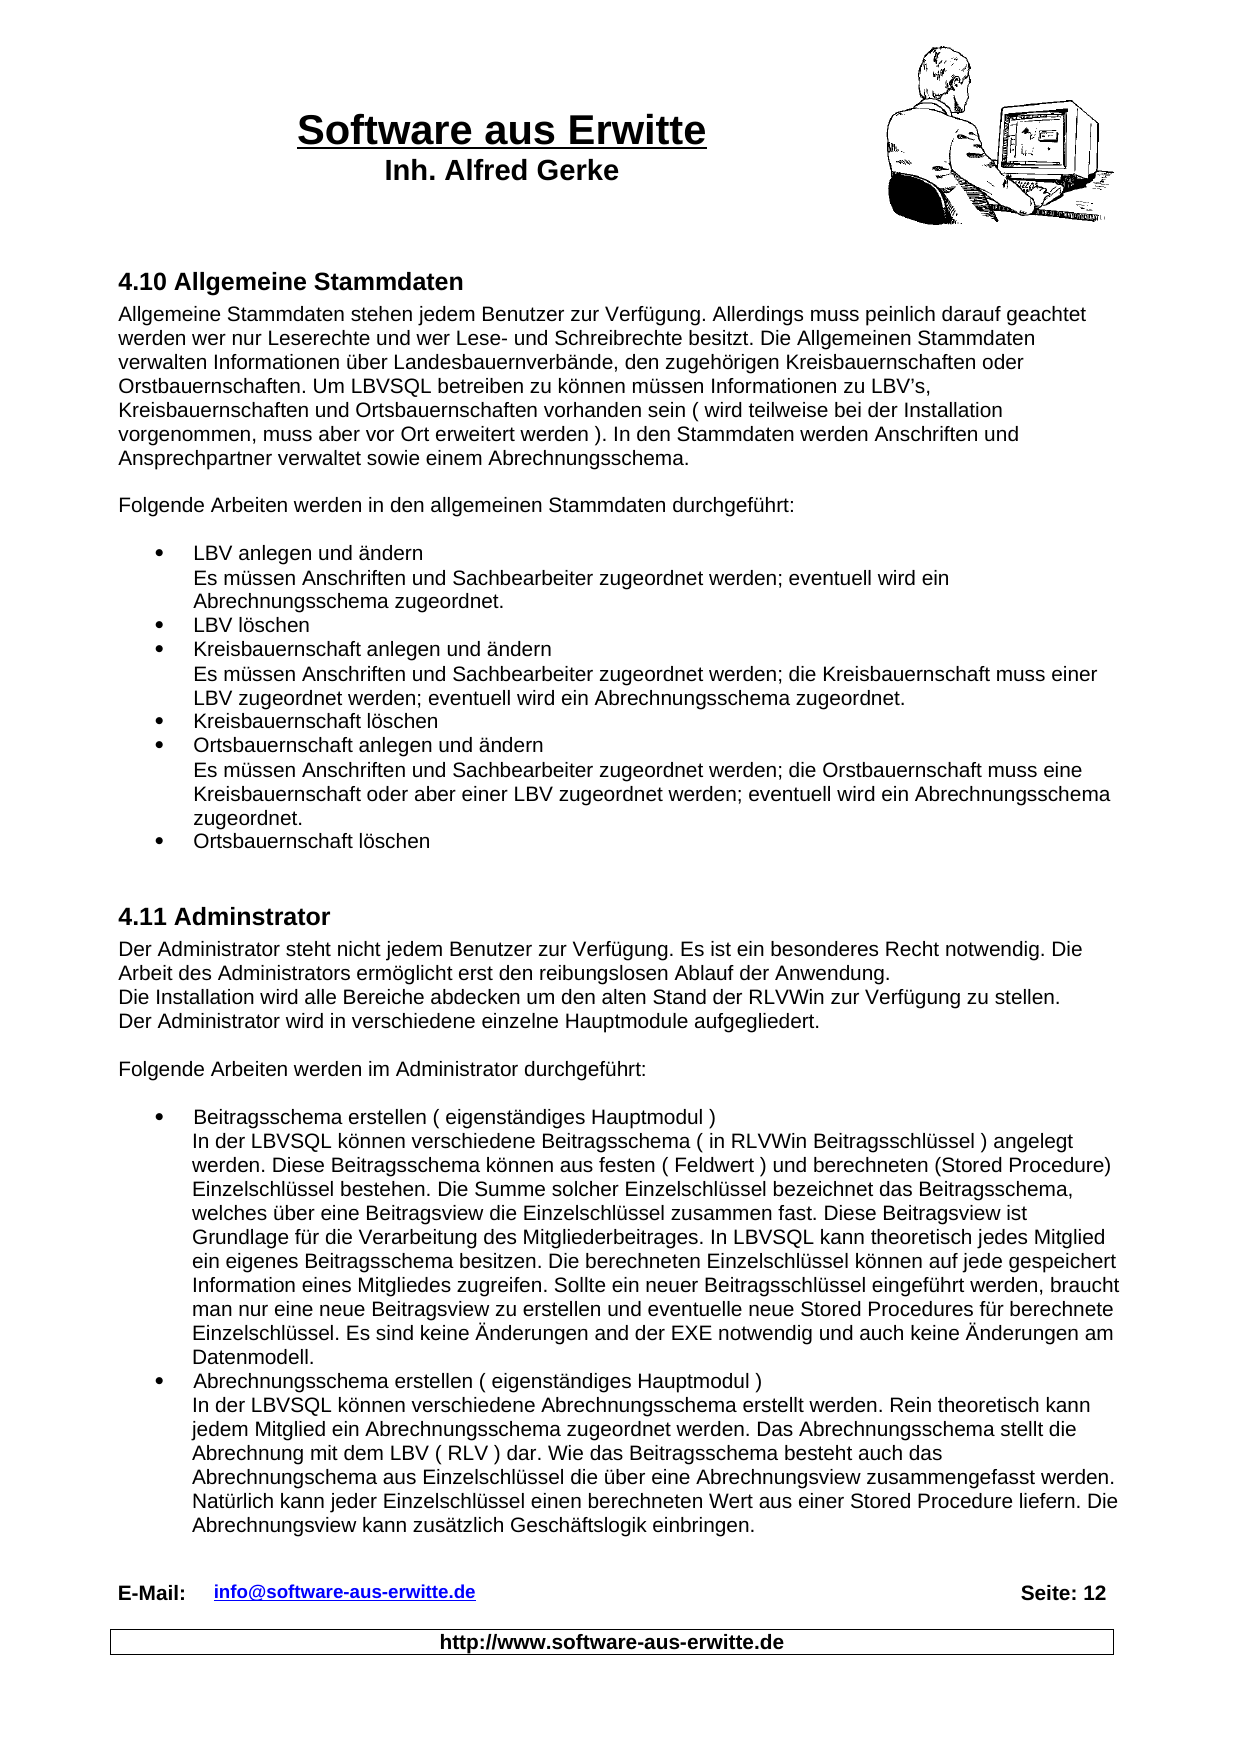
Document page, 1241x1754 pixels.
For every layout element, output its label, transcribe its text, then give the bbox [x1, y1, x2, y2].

text Allgemeine Stammdaten stehen jedem Benutzer zur Verfügung. Allerdings muss peinlich darauf geachtet werden wer nur Leserechte und wer Lese- und Schreibrechte besitzt. Die Allgemeinen Stammdaten verwalten Informationen über Landesbauernverbände, den zugehörigen Kreisbauernschaften oder Orstbauernschaften. Um LBVSQL betreiben zu können müssen Informationen zu LBV’s, Kreisbauernschaften und Ortsbauernschaften vorhanden sein ( wird teilweise bei der Installation vorgenommen, muss aber vor Ort erweitert werden ). In den Stammdaten werden Anschriften und Ansprechpartner verwaltet sowie einem Abrechnungsschema. [118, 302, 1122, 469]
list Ortsbauernschaft anlegen und ändern [156, 733, 1122, 757]
text Folgende Arbeiten werden im Administrator durchgeführt: [118, 1057, 1122, 1081]
subtitle 4.10 Allgemeine Stammdaten [118, 267, 1122, 295]
text In der LBVSQL können verschiedene Beitragsschema ( in RLVWin Beitragsschlüssel ) angelegt werden. Diese Beitragsschema können aus festen ( Feldwert ) und berechneten (Stored Procedure) Einzelschlüssel bestehen. Die Summe solcher Einzelschlüssel bezeichnet das Beitragsschema, welches über eine Beitragsview die Einzelschlüssel zusammen fast. Diese Beitragsview ist Grundlage für die Verarbeitung des Mitgliederbeitrages. In LBVSQL kann theoretisch jedes Mitglied ein eigenes Beitragsschema besitzen. Die berechneten Einzelschlüssel können auf jede gespeichert Information eines Mitgliedes zugreifen. Sollte ein neuer Beitragsschlüssel eingeführt werden, braucht man nur eine neue Beitragsview zu erstellen und eventuelle neue Stored Procedures für berechnete Einzelschlüssel. Es sind keine Änderungen and der EXE notwendig und auch keine Änderungen am Datenmodell. [192, 1129, 1122, 1369]
text Es müssen Anschriften und Sachbearbeiter zugeordnet werden; die Orstbauernschaft muss eine Kreisbauernschaft oder aber einer LBV zugeordnet werden; eventuell wird ein Abrechnungsschema zugeordnet. [193, 757, 1122, 829]
text Der Administrator wird in verschiedene einzelne Hauptmodule aufgegliedert. [118, 1009, 1122, 1033]
text Es müssen Anschriften und Sachbearbeiter zugeordnet werden; eventuell wird ein Abrechnungsschema zugeordnet. [193, 565, 1122, 613]
list Ortsbauernschaft löschen [156, 829, 1122, 853]
list LBV anlegen und ändern [156, 541, 1122, 565]
list Beitragsschema erstellen ( eigenständiges Hauptmodul ) [156, 1105, 1122, 1129]
text Es müssen Anschriften und Sachbearbeiter zugeordnet werden; die Kreisbauernschaft muss einer LBV zugeordnet werden; eventuell wird ein Abrechnungsschema zugeordnet. [193, 661, 1122, 709]
subtitle 4.11 Adminstrator [118, 902, 1122, 931]
list LBV löschen [156, 613, 1122, 637]
text Der Administrator steht nicht jedem Benutzer zur Verfügung. Es ist ein besonderes Recht notwendig. Die Arbeit des Administrators ermöglicht erst den reibungslosen Ablauf der Anwendung. [118, 937, 1122, 985]
list Kreisbauernschaft anlegen und ändern [156, 637, 1122, 661]
picture [886, 46, 1116, 226]
list Abrechnungsschema erstellen ( eigenständiges Hauptmodul ) [156, 1369, 1122, 1393]
text Die Installation wird alle Bereiche abdecken um den alten Stand der RLVWin zur Verfügung zu stellen. [118, 985, 1122, 1009]
list Kreisbauernschaft löschen [156, 709, 1122, 733]
text Folgende Arbeiten werden in den allgemeinen Stammdaten durchgeführt: [118, 493, 1122, 517]
text In der LBVSQL können verschiedene Abrechnungsschema erstellt werden. Rein theoretisch kann jedem Mitglied ein Abrechnungsschema zugeordnet werden. Das Abrechnungsschema stellt die Abrechnung mit dem LBV ( RLV ) dar. Wie das Beitragsschema besteht auch das Abrechnungschema aus Einzelschlüssel die über eine Abrechnungsview zusammengefasst werden. Natürlich kann jeder Einzelschlüssel einen berechneten Wert aus einer Stored Procedure liefern. Die Abrechnungsview kann zusätzlich Geschäftslogik einbringen. [192, 1393, 1122, 1536]
